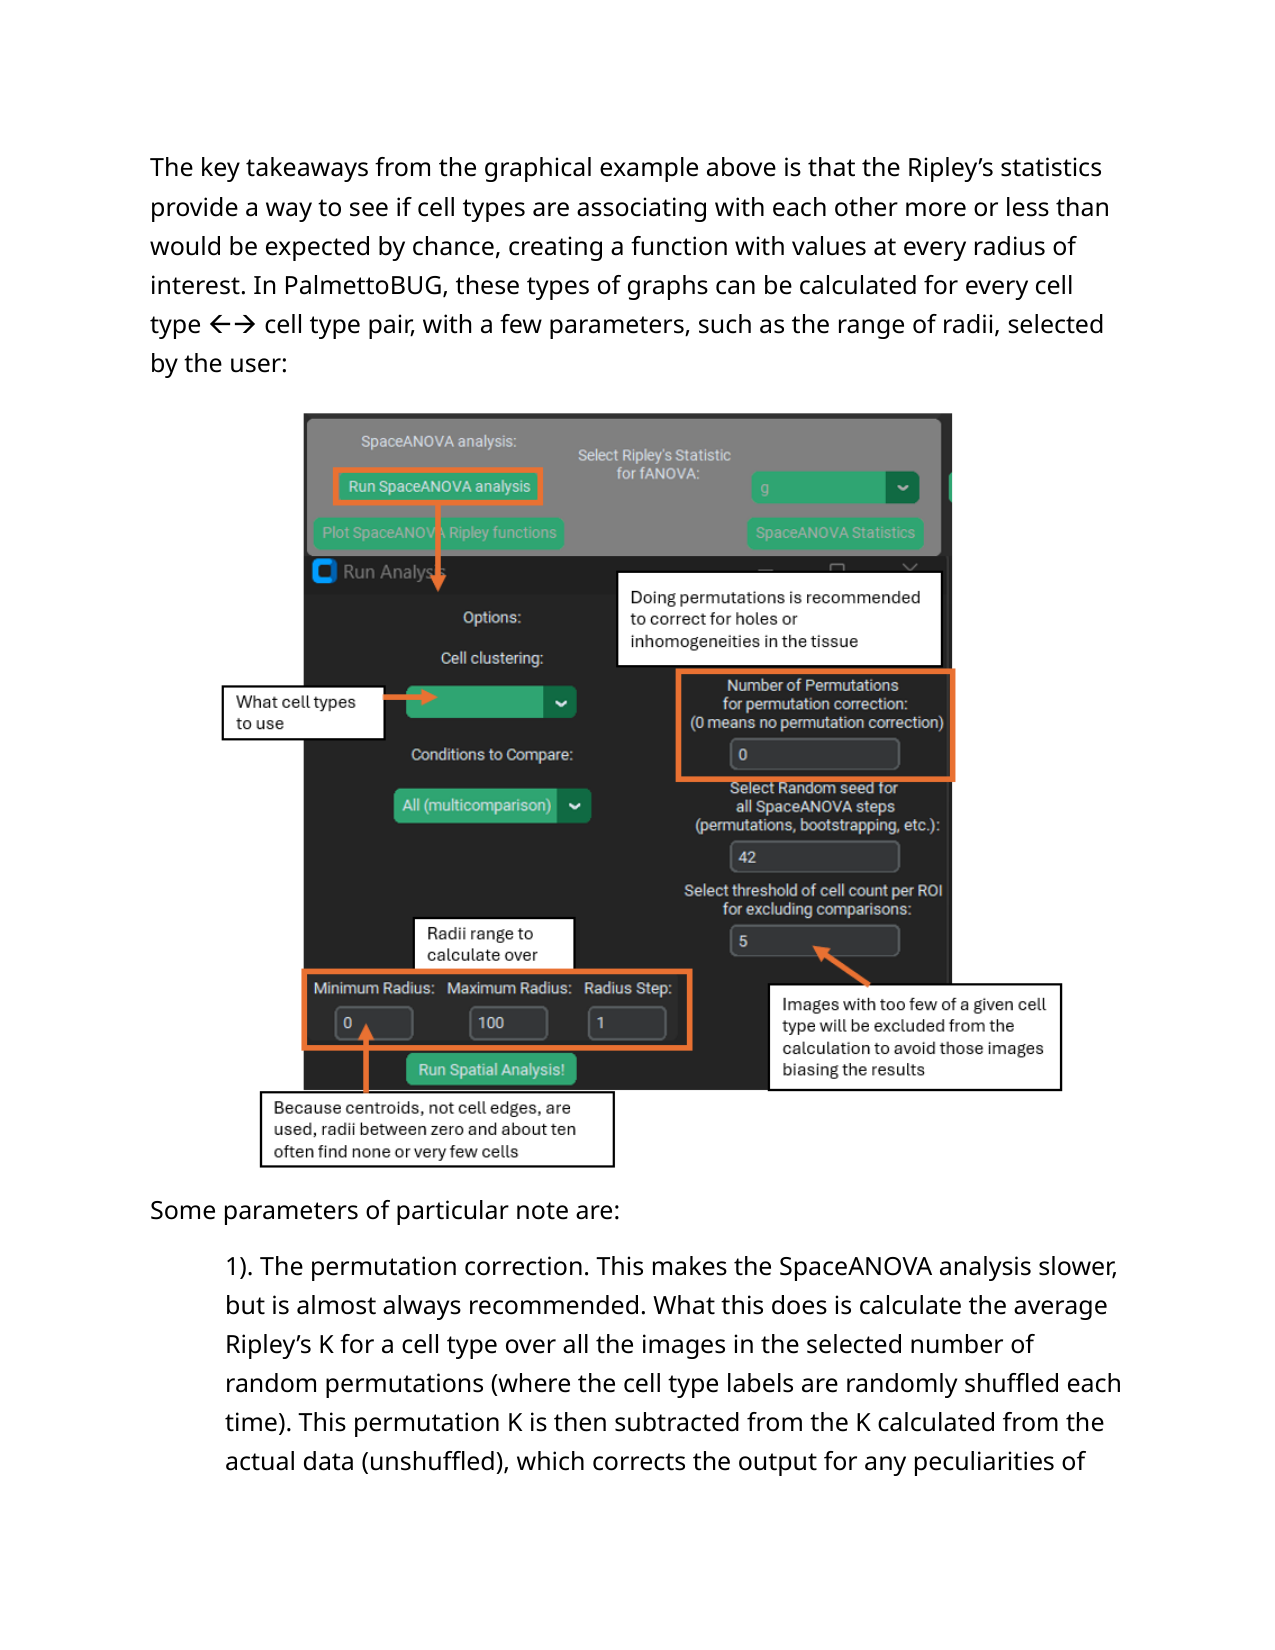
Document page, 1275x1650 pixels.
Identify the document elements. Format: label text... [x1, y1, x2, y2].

text 1). The permutation correction. This makes the SpaceANOVA analysis slower, but is almost always recommended. What this does is calculate the average Ripley’s K for a cell type over all the images in the selected number of random permutations (where the cell type labels are randomly shuffled each time). This permutation K is then subtracted from the K calculated from the actual data (unshuffled), which corrects the output for any peculiarities of [225, 1248, 1125, 1478]
text Some parameters of particular note are: [150, 1192, 1125, 1226]
text The key takeaways from the graphical example above is that the Ripley’s statistics provide a way to see if cell types are associating with each other more or less than would be expected by chance, creating a function with values at every radius of interest. In PalmettoBUG, these types of graphs can be calculated for every cell type  cell type pair, with a few parameters, such as the range of radii, selected by the user: [150, 150, 1125, 380]
